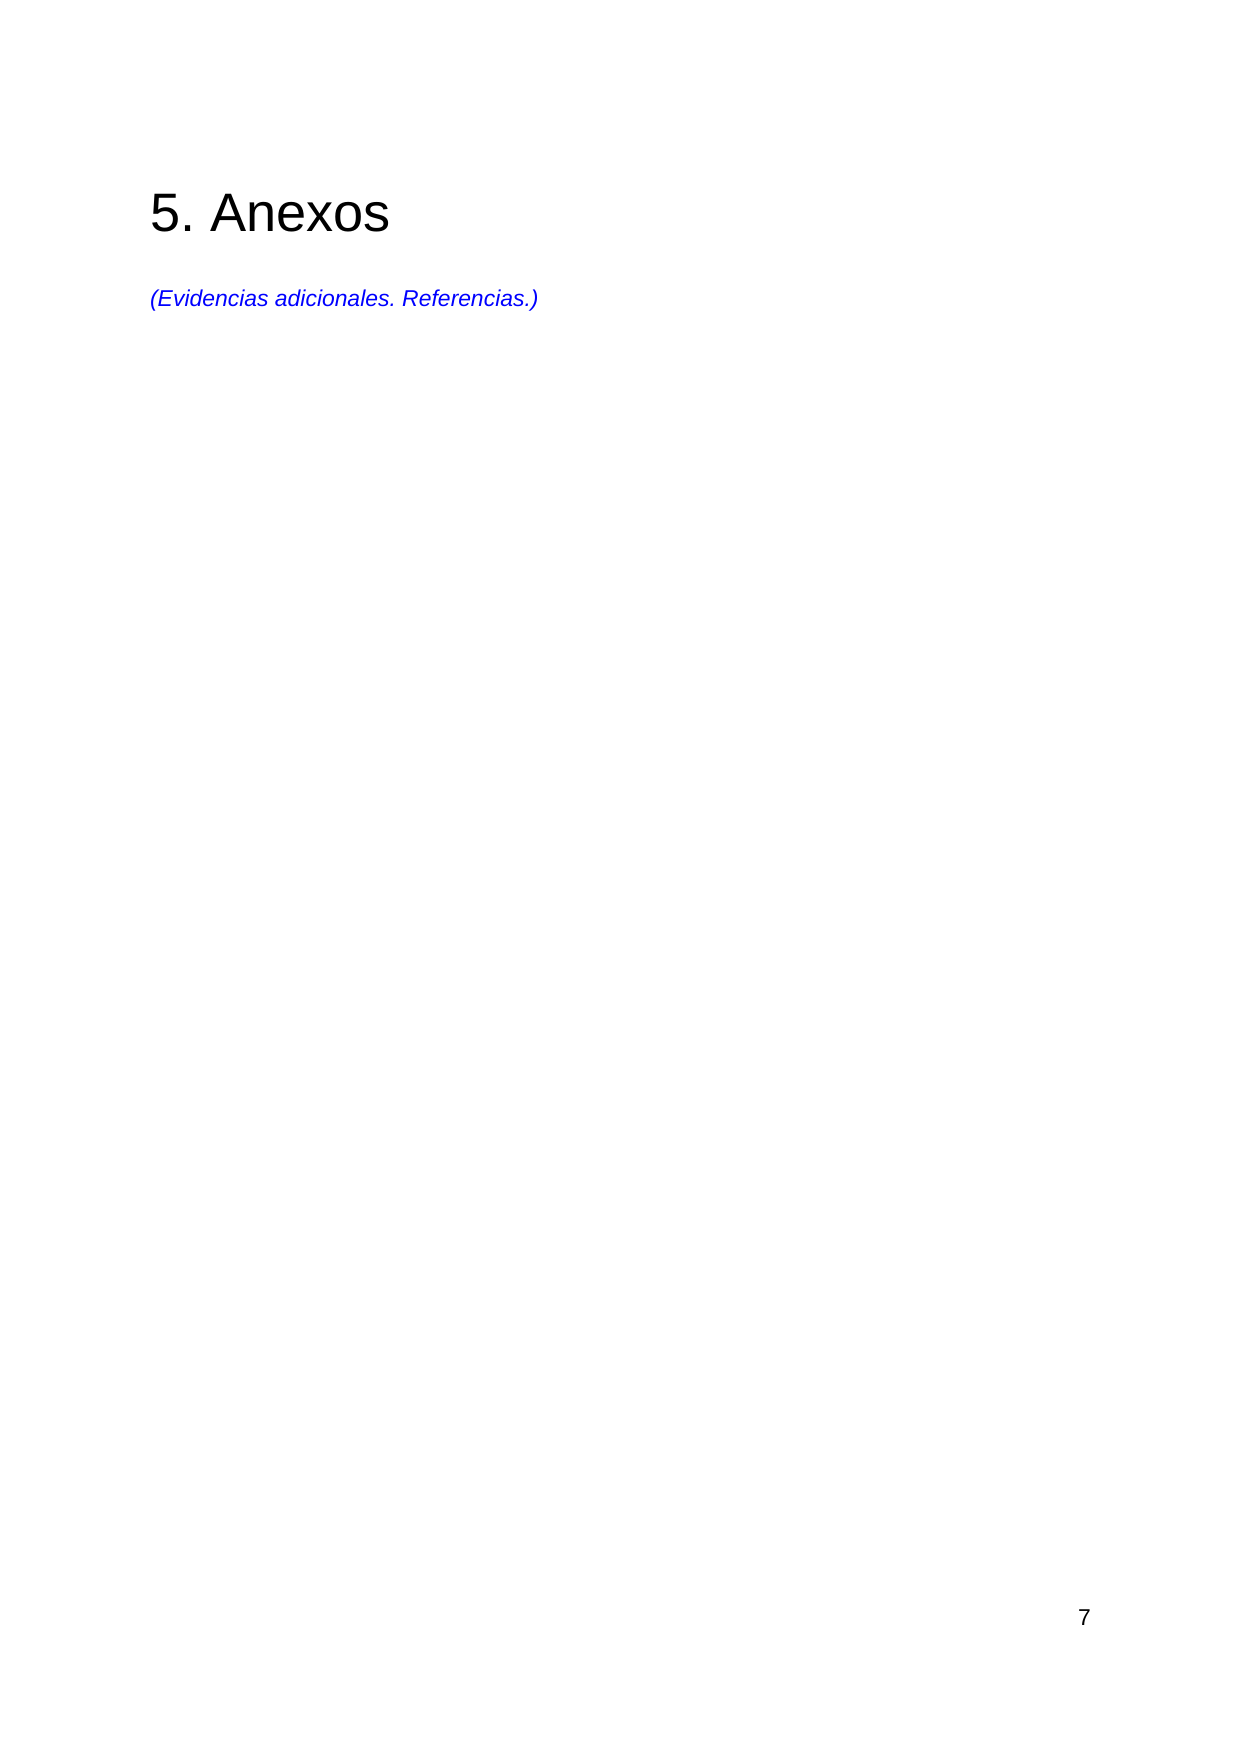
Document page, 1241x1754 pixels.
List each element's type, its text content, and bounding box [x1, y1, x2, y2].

subtitle 5. Anexos [150, 180, 1091, 242]
text (Evidencias adicionales. Referencias.) [150, 285, 1091, 311]
